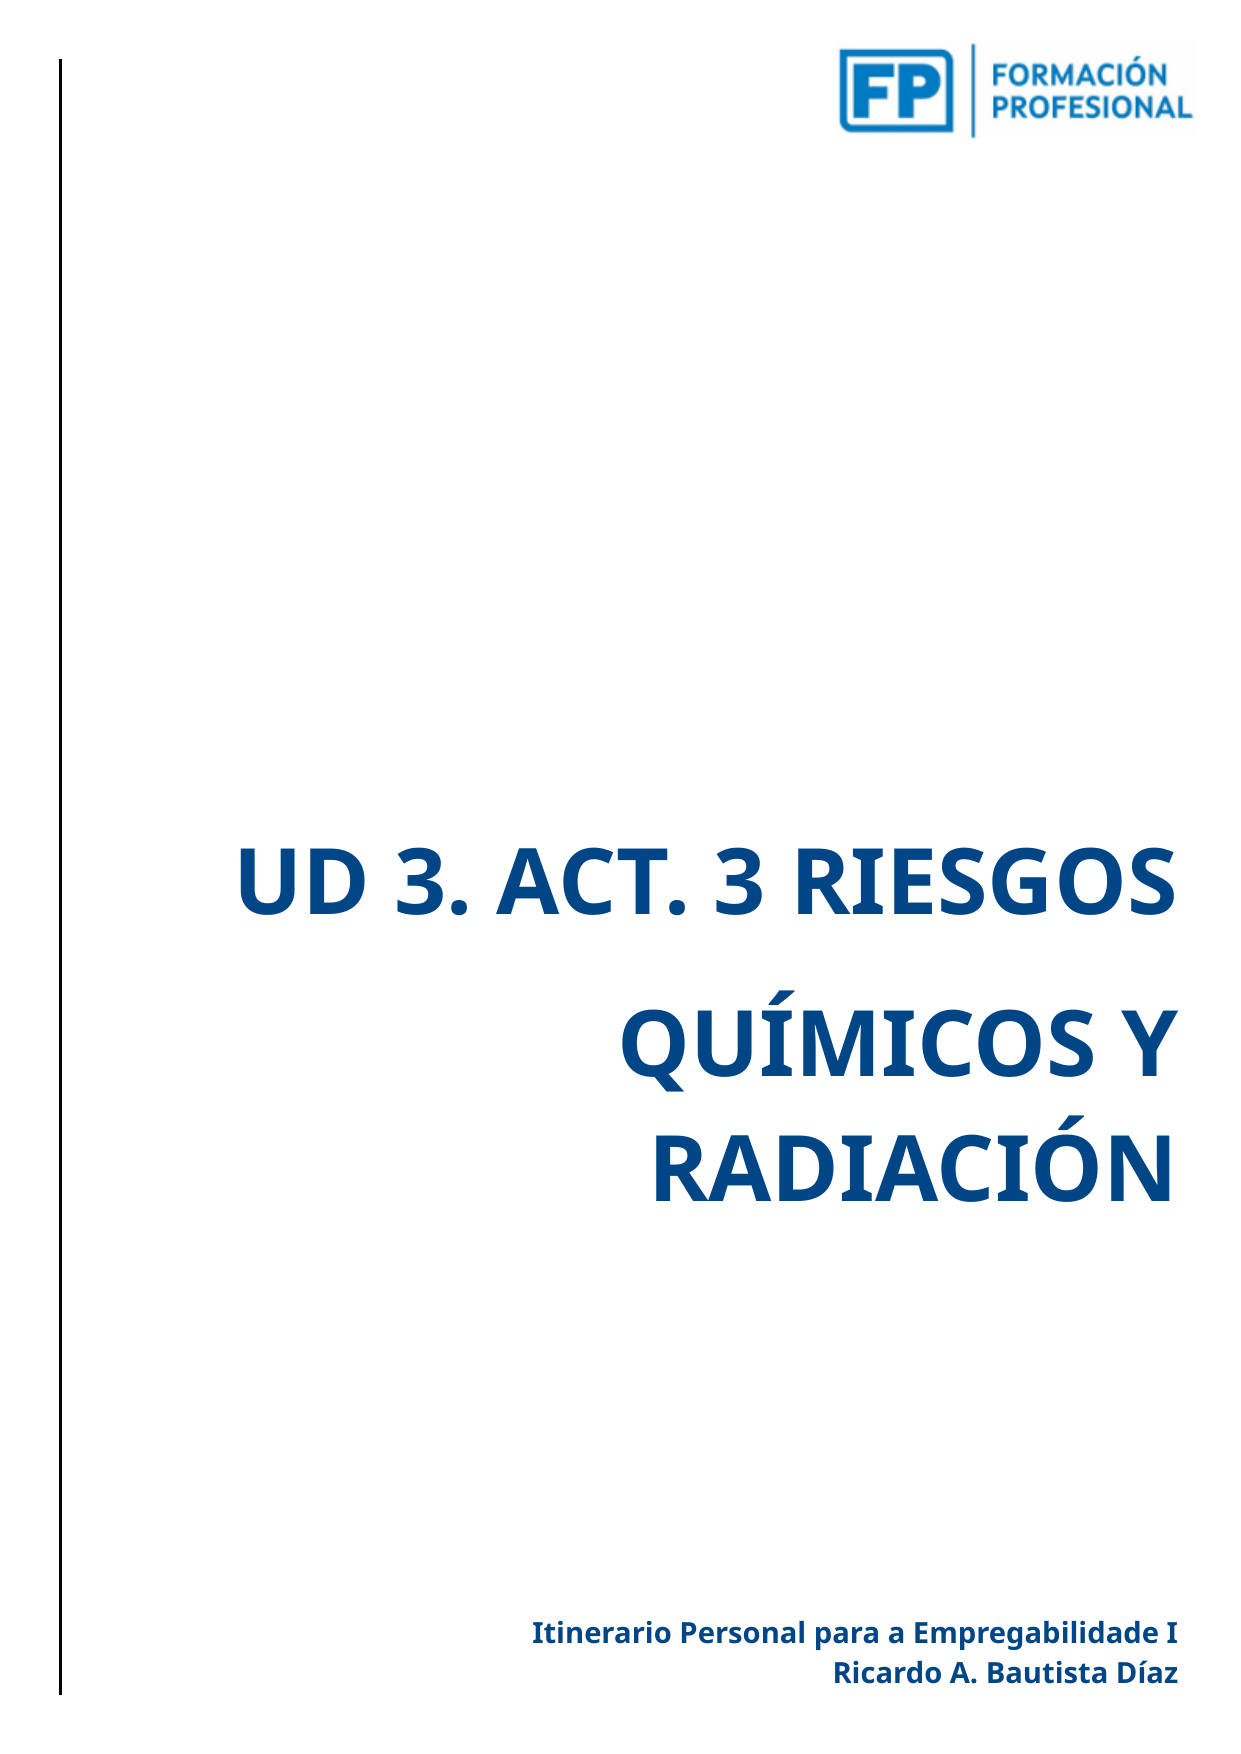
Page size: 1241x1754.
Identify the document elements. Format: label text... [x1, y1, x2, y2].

subtitle UD 3. ACT. 3 RIESGOS [65, 816, 1178, 941]
picture [834, 39, 1197, 139]
subtitle QUÍMICOS Y RADIACIÓN [65, 979, 1178, 1229]
